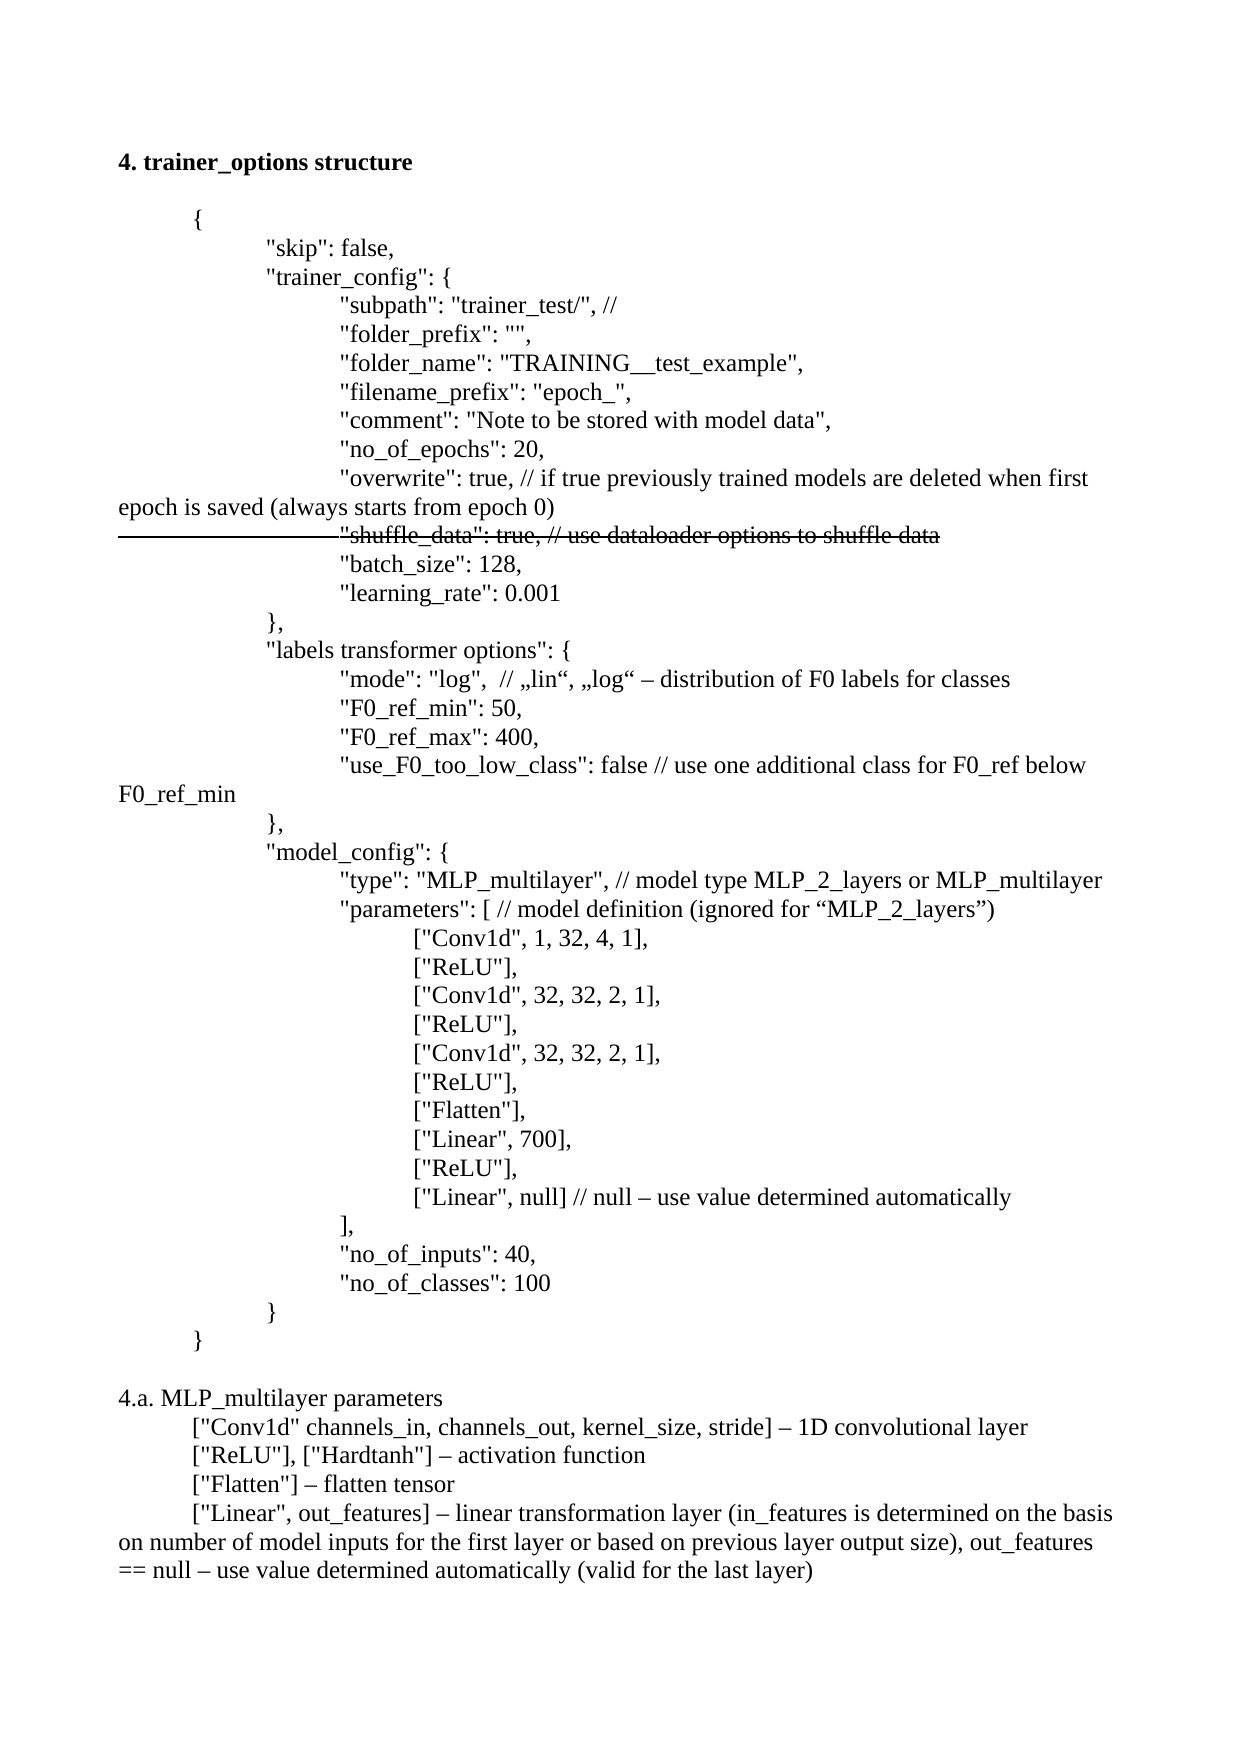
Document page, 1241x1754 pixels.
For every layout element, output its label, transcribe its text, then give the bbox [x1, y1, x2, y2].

text ["Conv1d", 32, 32, 2, 1], [118, 1038, 1122, 1067]
text ["ReLU"], [118, 1009, 1122, 1038]
text ["Linear", null] // null – use value determined automatically [118, 1182, 1122, 1211]
text "labels transformer options": { [118, 636, 1122, 664]
text "skip": false, [118, 233, 1122, 262]
text "no_of_classes": 100 [118, 1268, 1122, 1297]
text { [118, 204, 1122, 233]
text ["ReLU"], [118, 1153, 1122, 1182]
text "no_of_inputs": 40, [118, 1239, 1122, 1268]
text "model_config": { [118, 837, 1122, 866]
text 4. trainer_options structure [118, 147, 1122, 176]
text ["ReLU"], ["Hardtanh"] – activation function [118, 1441, 1122, 1469]
text }, [118, 808, 1122, 837]
text }, [118, 607, 1122, 636]
text 4.a. MLP_multilayer parameters [118, 1383, 1122, 1412]
text "no_of_epochs": 20, [118, 434, 1122, 463]
text "parameters": [ // model definition (ignored for “MLP_2_layers”) [118, 894, 1122, 923]
text ["Conv1d", 32, 32, 2, 1], [118, 981, 1122, 1009]
text } [118, 1326, 1122, 1354]
text "folder_prefix": "", [118, 319, 1122, 348]
text ["ReLU"], [118, 952, 1122, 981]
text ["Linear", out_features] – linear transformation layer (in_features is determined on the basis on number of model inputs for the first layer or based on previous layer output size), out_features == null – use value determined automatically (valid for the last layer) [118, 1498, 1122, 1584]
text ["Flatten"] – flatten tensor [118, 1469, 1122, 1498]
text ["Conv1d" channels_in, channels_out, kernel_size, stride] – 1D convolutional layer [118, 1412, 1122, 1441]
text ["Flatten"], [118, 1096, 1122, 1124]
text } [118, 1297, 1122, 1326]
text "F0_ref_max": 400, [118, 722, 1122, 751]
text "mode": "log", // „lin“, „log“ – distribution of F0 labels for classes [118, 664, 1122, 693]
text "type": "MLP_multilayer", // model type MLP_2_layers or MLP_multilayer [118, 866, 1122, 894]
text "shuffle_data": true, // use dataloader options to shuffle data [118, 521, 1122, 549]
text "trainer_config": { [118, 262, 1122, 291]
text ["Linear", 700], [118, 1124, 1122, 1153]
text "comment": "Note to be stored with model data", [118, 406, 1122, 434]
text "filename_prefix": "epoch_", [118, 377, 1122, 406]
text "folder_name": "TRAINING__test_example", [118, 348, 1122, 377]
text ], [118, 1211, 1122, 1239]
text ["Conv1d", 1, 32, 4, 1], [118, 923, 1122, 952]
text "learning_rate": 0.001 [118, 578, 1122, 607]
text "subpath": "trainer_test/", // [118, 291, 1122, 319]
text "use_F0_too_low_class": false // use one additional class for F0_ref below F0_ref_min [118, 751, 1122, 808]
text "F0_ref_min": 50, [118, 693, 1122, 722]
text ["ReLU"], [118, 1067, 1122, 1096]
text "batch_size": 128, [118, 549, 1122, 578]
text "overwrite": true, // if true previously trained models are deleted when first epoch is saved (always starts from epoch 0) [118, 463, 1122, 521]
